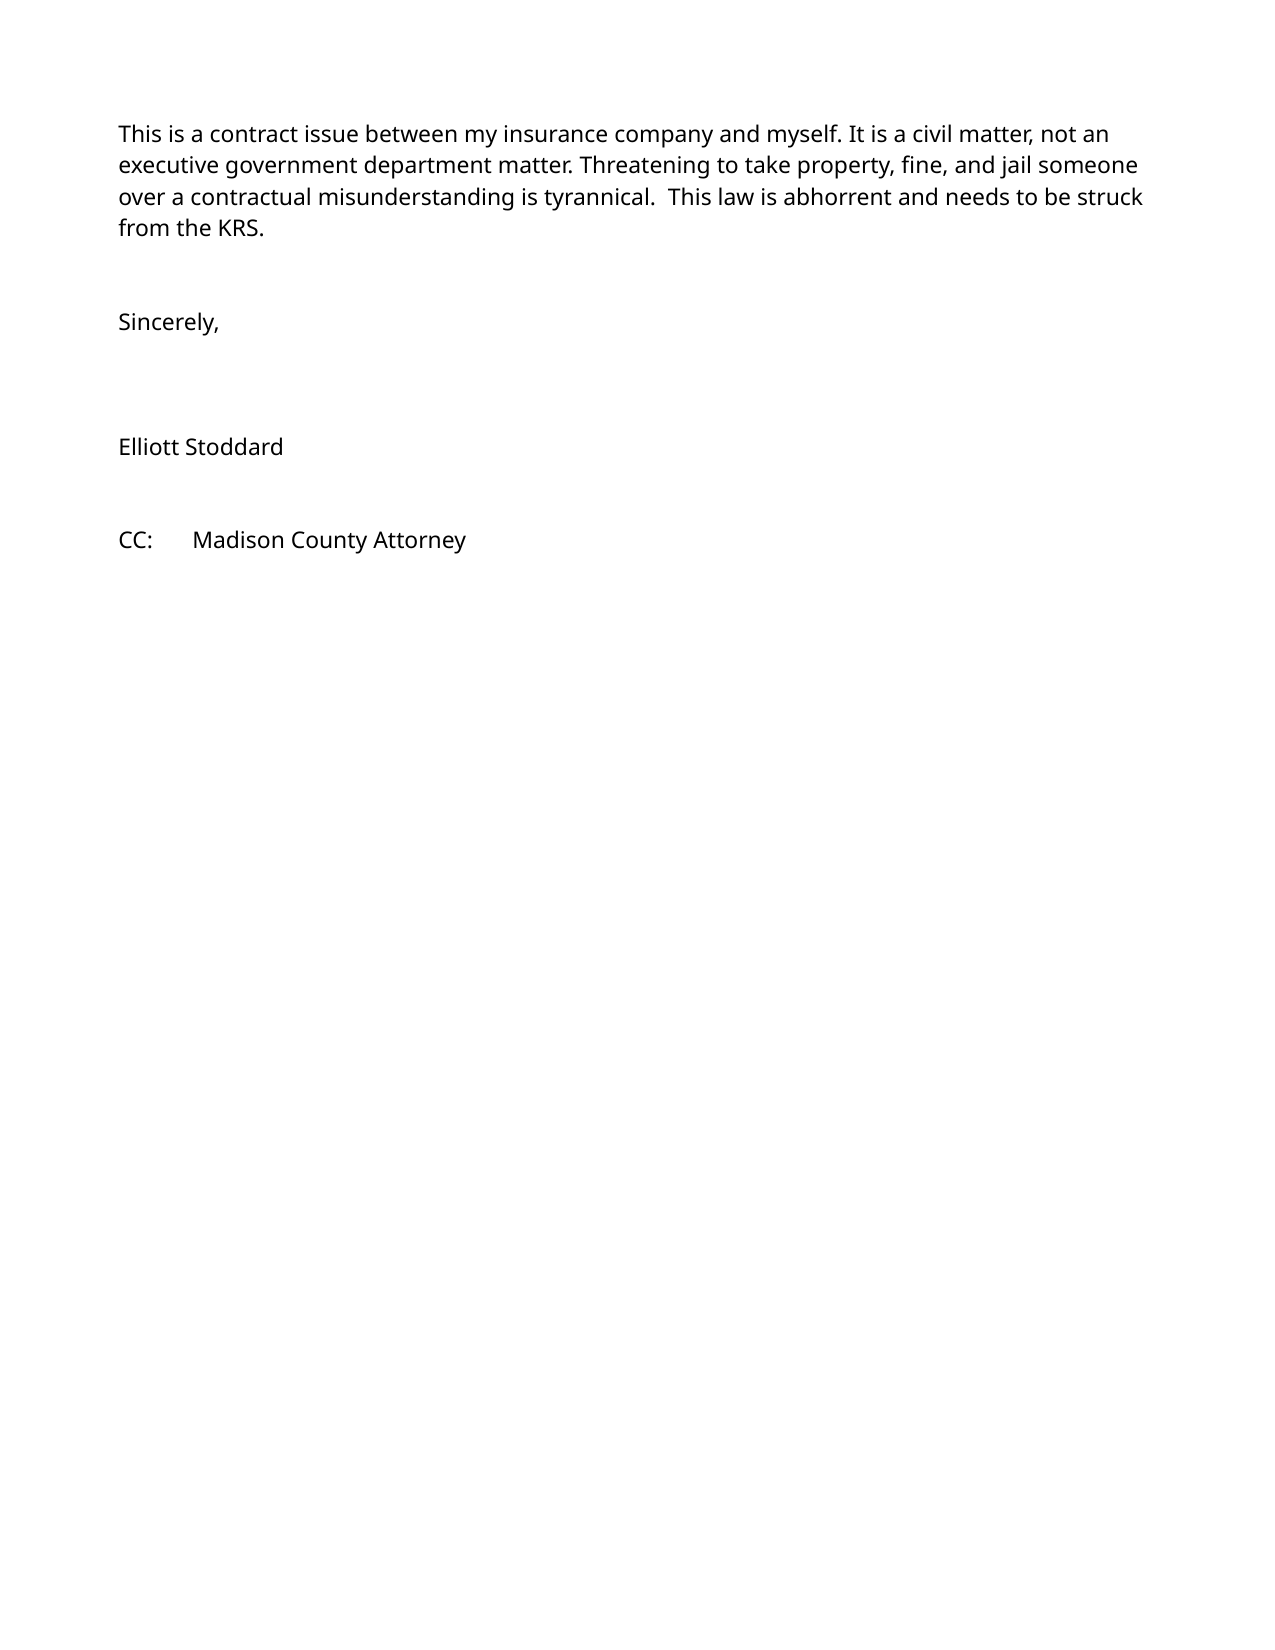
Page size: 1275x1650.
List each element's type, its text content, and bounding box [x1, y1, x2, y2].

text Sincerely, [118, 306, 1157, 337]
text Elliott Stoddard [118, 431, 1157, 462]
text CC: Madison County Attorney [118, 524, 1157, 556]
text This is a contract issue between my insurance company and myself. It is a civil matter, not an executive government department matter. Threatening to take property, fine, and jail someone over a contractual misunderstanding is tyrannical. This law is abhorrent and needs to be struck from the KRS. [118, 118, 1157, 243]
